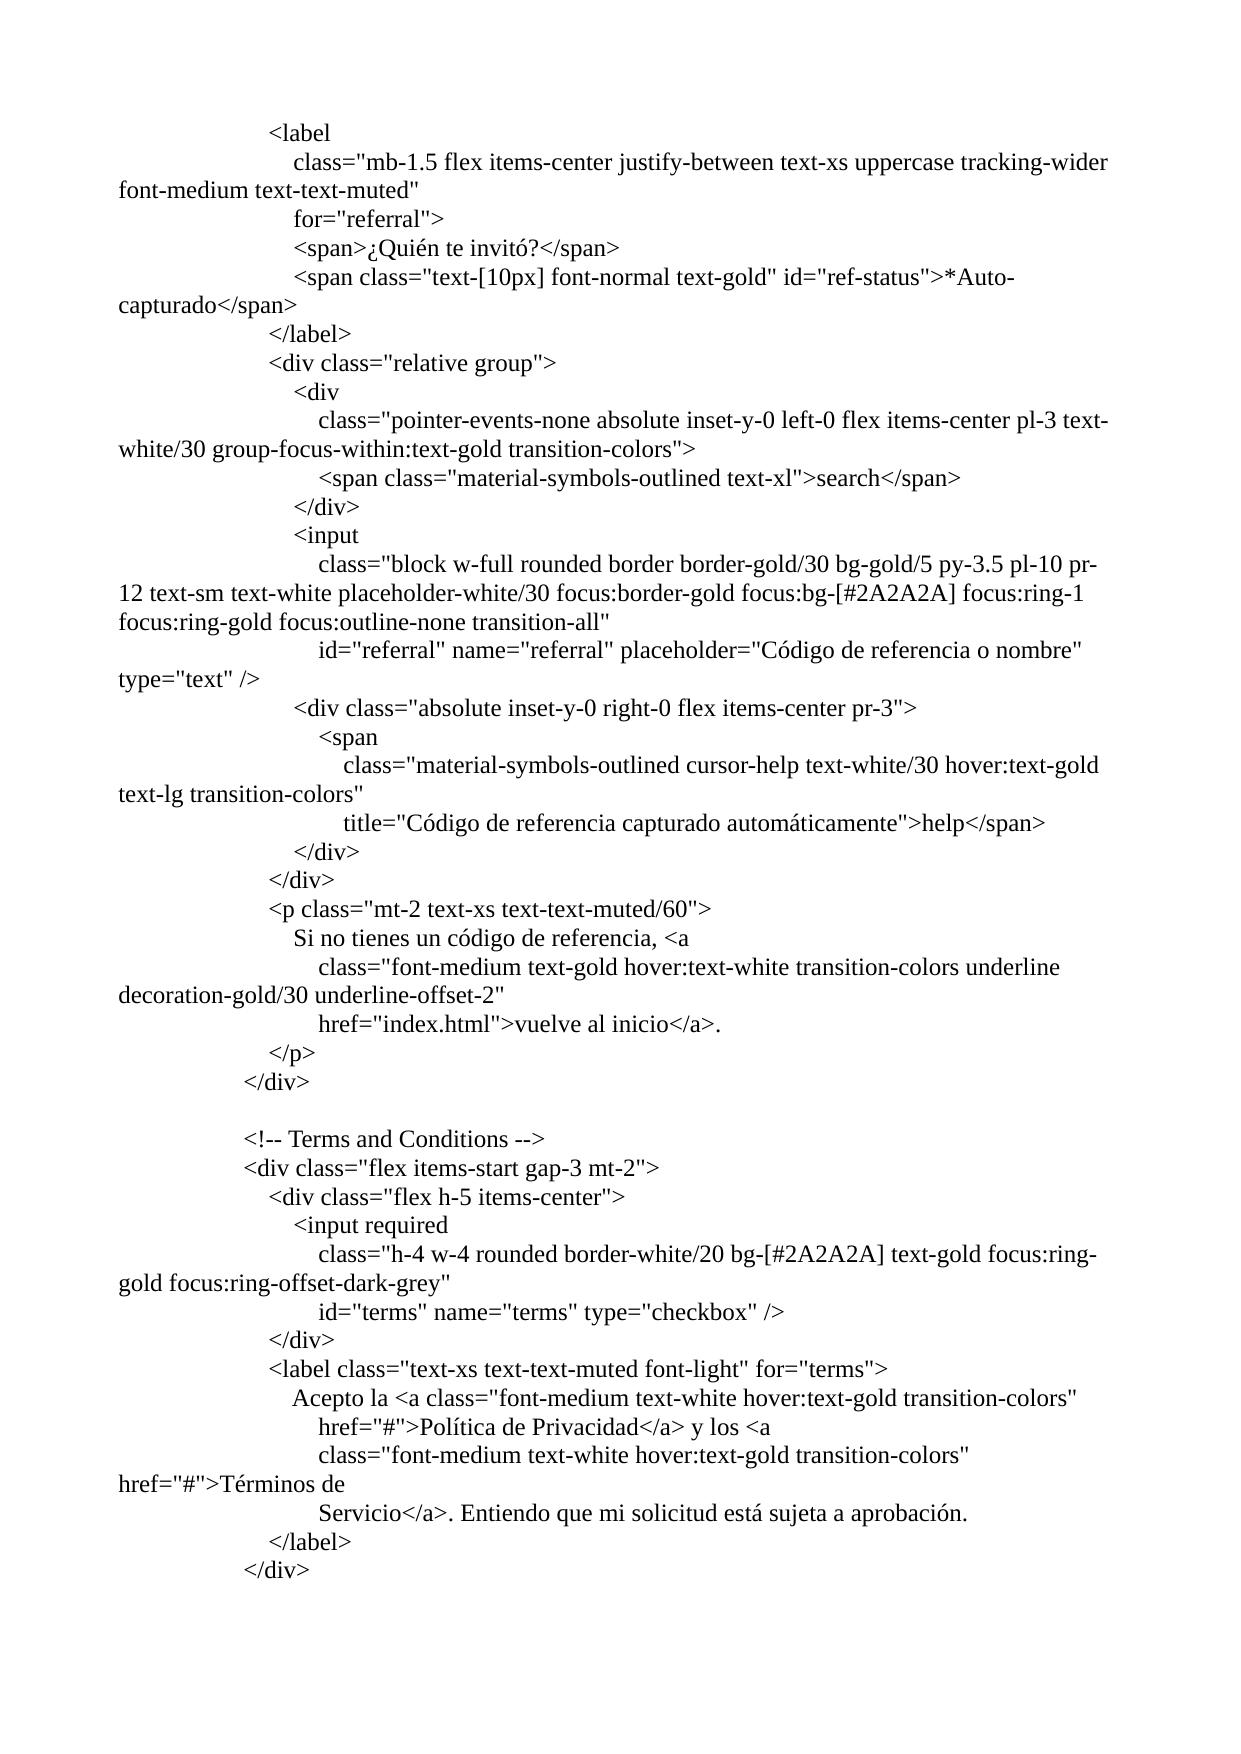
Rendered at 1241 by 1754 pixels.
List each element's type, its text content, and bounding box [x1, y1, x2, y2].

table_cell <label class="mb-1.5 flex items-center justify-between text-xs uppercase tracking-wider font-medium text-text-muted" for="referral"> <span>¿Quién te invitó?</span> <span class="text-[10px] font-normal text-gold" id="ref-status">*Auto-capturado</span> </label> <div class="relative group"> <div class="pointer-events-none absolute inset-y-0 left-0 flex items-center pl-3 text-white/30 group-focus-within:text-gold transition-colors"> <span class="material-symbols-outlined text-xl">search</span> </div> <input class="block w-full rounded border border-gold/30 bg-gold/5 py-3.5 pl-10 pr-12 text-sm text-white placeholder-white/30 focus:border-gold focus:bg-[#2A2A2A] focus:ring-1 focus:ring-gold focus:outline-none transition-all" id="referral" name="referral" placeholder="Código de referencia o nombre" type="text" /> <div class="absolute inset-y-0 right-0 flex items-center pr-3"> <span class="material-symbols-outlined cursor-help text-white/30 hover:text-gold text-lg transition-colors" title="Código de referencia capturado automáticamente">help</span> </div> </div> <p class="mt-2 text-xs text-text-muted/60"> Si no tienes un código de referencia, <a class="font-medium text-gold hover:text-white transition-colors underline decoration-gold/30 underline-offset-2" href="index.html">vuelve al inicio</a>. </p> </div> <!-- Terms and Conditions --> <div class="flex items-start gap-3 mt-2"> <div class="flex h-5 items-center"> <input required class="h-4 w-4 rounded border-white/20 bg-[#2A2A2A] text-gold focus:ring-gold focus:ring-offset-dark-grey" id="terms" name="terms" type="checkbox" /> </div> <label class="text-xs text-text-muted font-light" for="terms"> Acepto la <a class="font-medium text-white hover:text-gold transition-colors" href="#">Política de Privacidad</a> y los <a class="font-medium text-white hover:text-gold transition-colors" href="#">Términos de Servicio</a>. Entiendo que mi solicitud está sujeta a aprobación. </label> </div> [118, 118, 1122, 1613]
